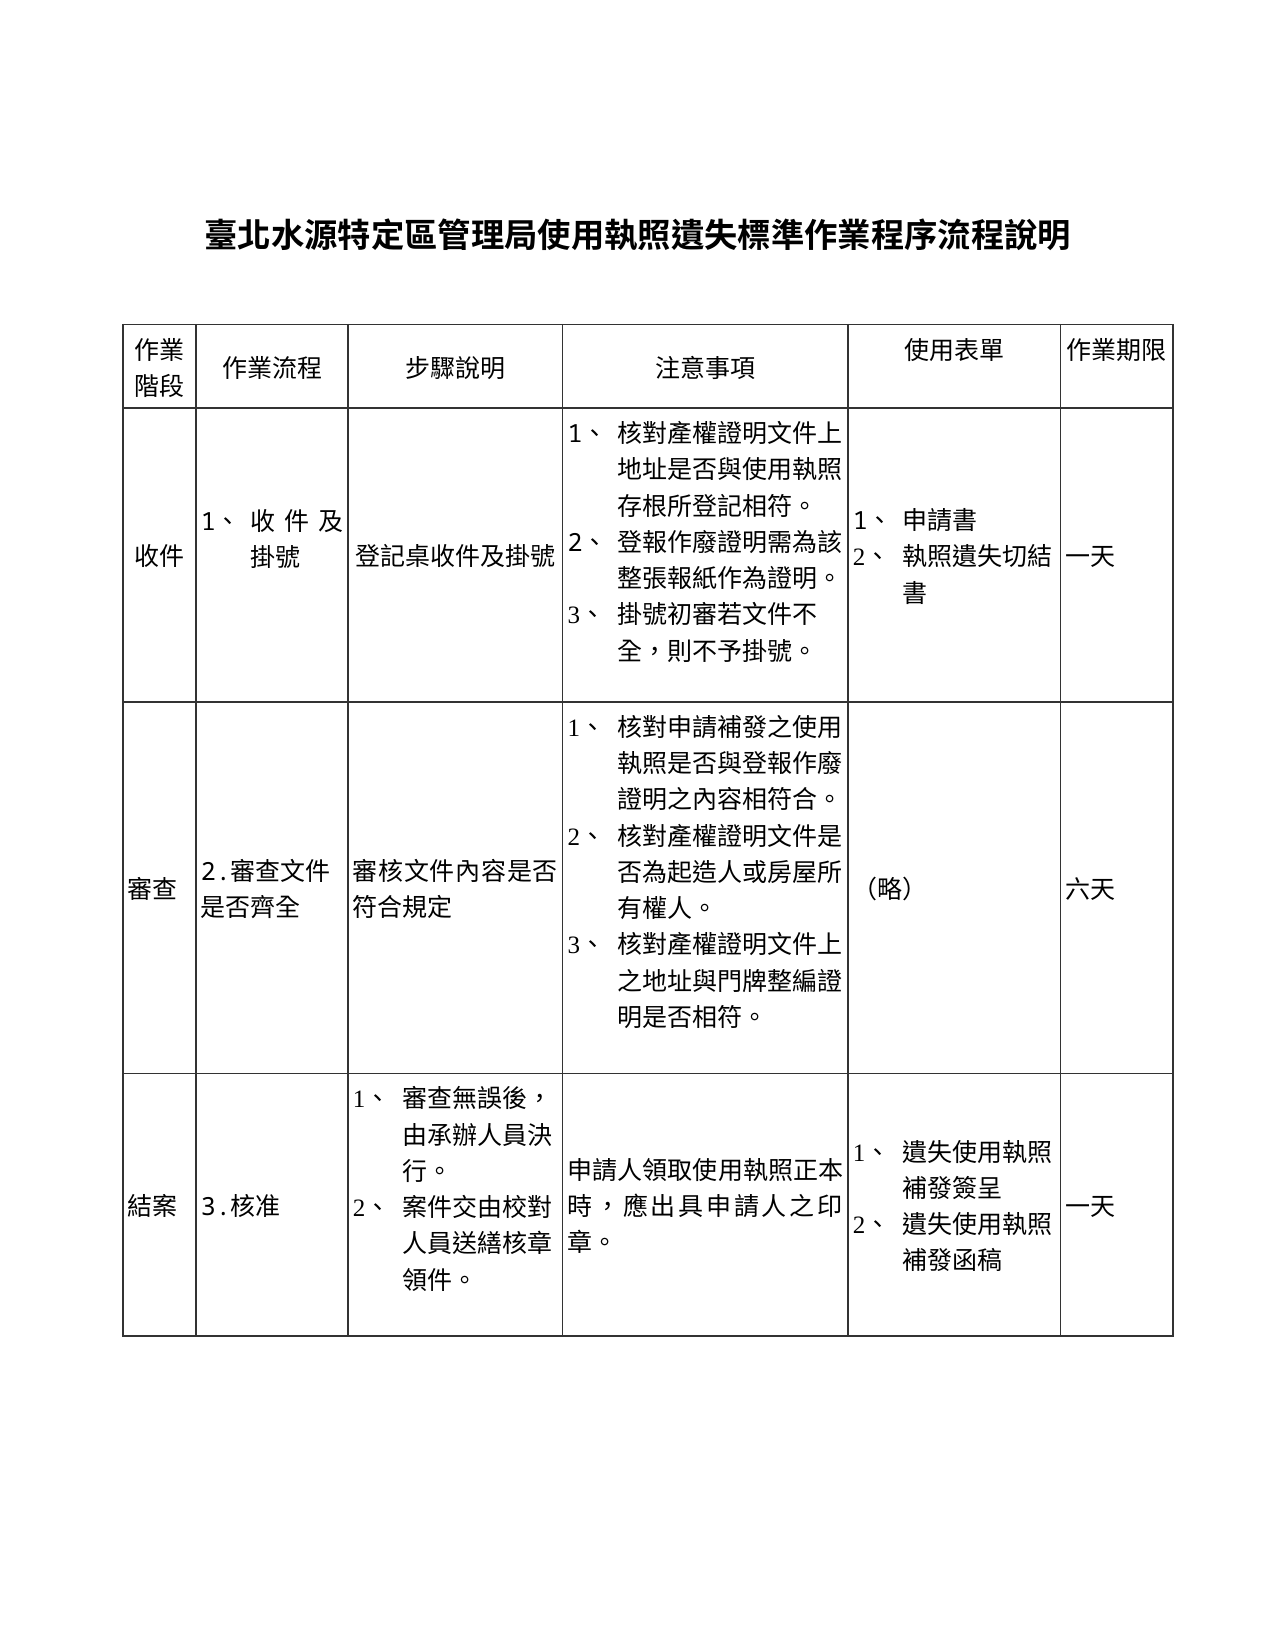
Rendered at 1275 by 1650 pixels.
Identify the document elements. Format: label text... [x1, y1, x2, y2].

table_cell 審核文件內容是否符合規定 [349, 703, 562, 1072]
table_header 作業流程 [197, 325, 347, 407]
table_cell 六天 [1061, 703, 1172, 1072]
table_cell 申請人領取使用執照正本時，應出具申請人之印章。 [563, 1074, 847, 1335]
table_cell 審查無誤後，由承辦人員決行。 案件交由校對人員送繕核章領件。 [349, 1074, 562, 1335]
table_header 注意事項 [563, 325, 847, 407]
table_cell 一天 [1061, 1074, 1172, 1335]
table_cell 結案 [124, 1074, 195, 1335]
table_header 作業期限 [1061, 325, 1172, 407]
table_cell 核對申請補發之使用執照是否與登報作廢證明之內容相符合。 核對產權證明文件是否為起造人或房屋所有權人。 核對產權證明文件上之地址與門牌整編證明是否相符。 [563, 703, 847, 1072]
text 臺北水源特定區管理局使用執照遺失標準作業程序流程說明 [104, 208, 1171, 257]
table_cell 申請書 執照遺失切結書 [849, 409, 1060, 701]
table_cell 3.核准 [197, 1074, 347, 1335]
table_cell （略） [849, 703, 1060, 1072]
table_header 使用表單 [849, 325, 1060, 407]
table_cell 登記桌收件及掛號 [349, 409, 562, 701]
table_cell 2.審查文件是否齊全 [197, 703, 347, 1072]
table_header 步驟說明 [349, 325, 562, 407]
table_cell 收件 [124, 409, 195, 701]
table_cell 一天 [1061, 409, 1172, 701]
table_cell 核對產權證明文件上地址是否與使用執照存根所登記相符。 登報作廢證明需為該整張報紙作為證明。 掛號初審若文件不全，則不予掛號。 [563, 409, 847, 701]
table_cell 遺失使用執照補發簽呈 遺失使用執照補發函稿 [849, 1074, 1060, 1335]
table_header 作業階段 [124, 325, 195, 407]
table_cell 審查 [124, 703, 195, 1072]
table_cell 收件及掛號 [197, 409, 347, 701]
